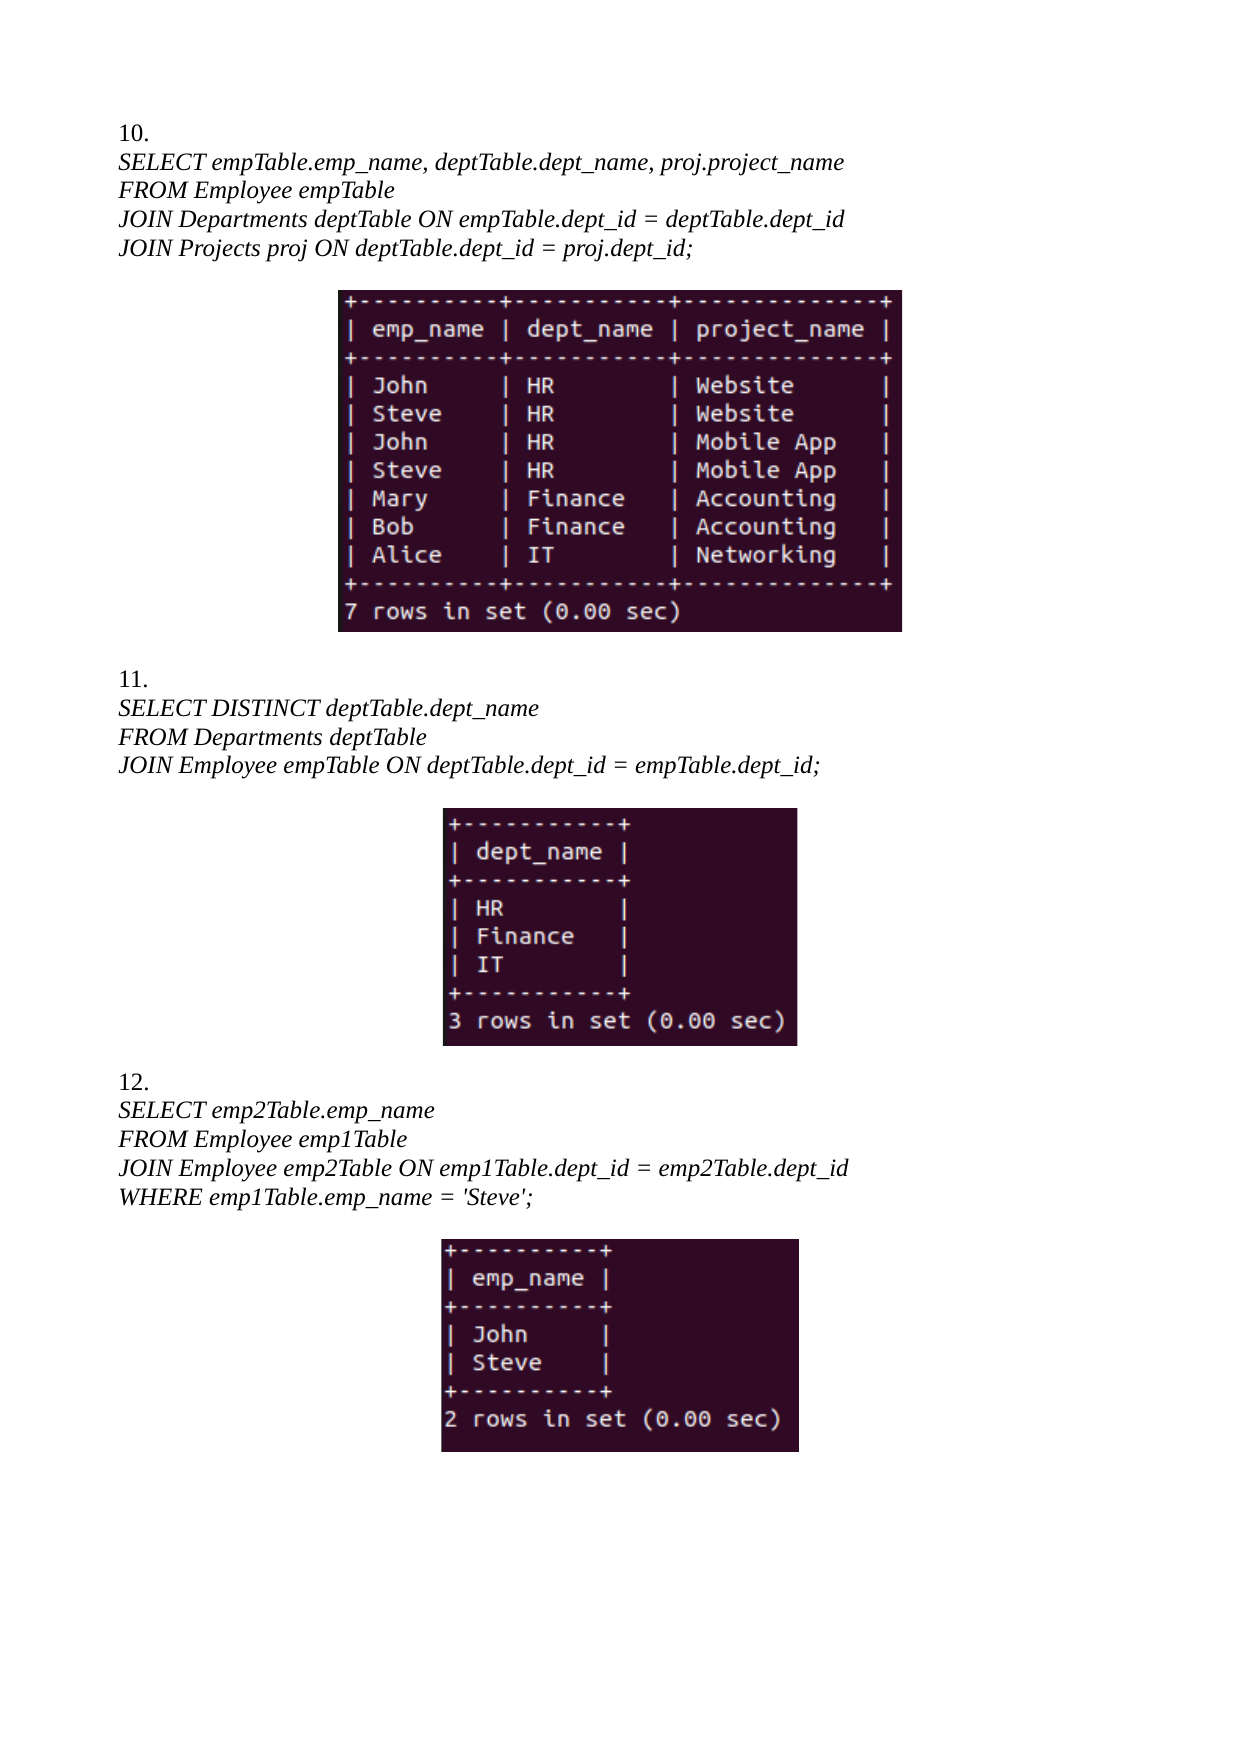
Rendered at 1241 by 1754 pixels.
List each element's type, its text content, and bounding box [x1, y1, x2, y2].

text JOIN Departments deptTable ON empTable.dept_id = deptTable.dept_id [118, 204, 1122, 233]
picture [338, 290, 903, 632]
text SELECT empTable.emp_name, deptTable.dept_name, proj.project_name [118, 147, 1122, 176]
text FROM Employee emp1Table [118, 1124, 1122, 1153]
text SELECT emp2Table.emp_name [118, 1096, 1122, 1124]
text FROM Departments deptTable [118, 722, 1122, 751]
text JOIN Employee emp2Table ON emp1Table.dept_id = emp2Table.dept_id [118, 1153, 1122, 1182]
picture [441, 1239, 799, 1452]
text JOIN Employee empTable ON deptTable.dept_id = empTable.dept_id; [118, 751, 1122, 779]
text 11. [118, 664, 1122, 693]
text WHERE emp1Table.emp_name = 'Steve'; [118, 1182, 1122, 1211]
text FROM Employee empTable [118, 176, 1122, 204]
text 12. [118, 1067, 1122, 1096]
picture [442, 808, 798, 1046]
text SELECT DISTINCT deptTable.dept_name [118, 693, 1122, 722]
text JOIN Projects proj ON deptTable.dept_id = proj.dept_id; [118, 233, 1122, 262]
text 10. [118, 118, 1122, 147]
